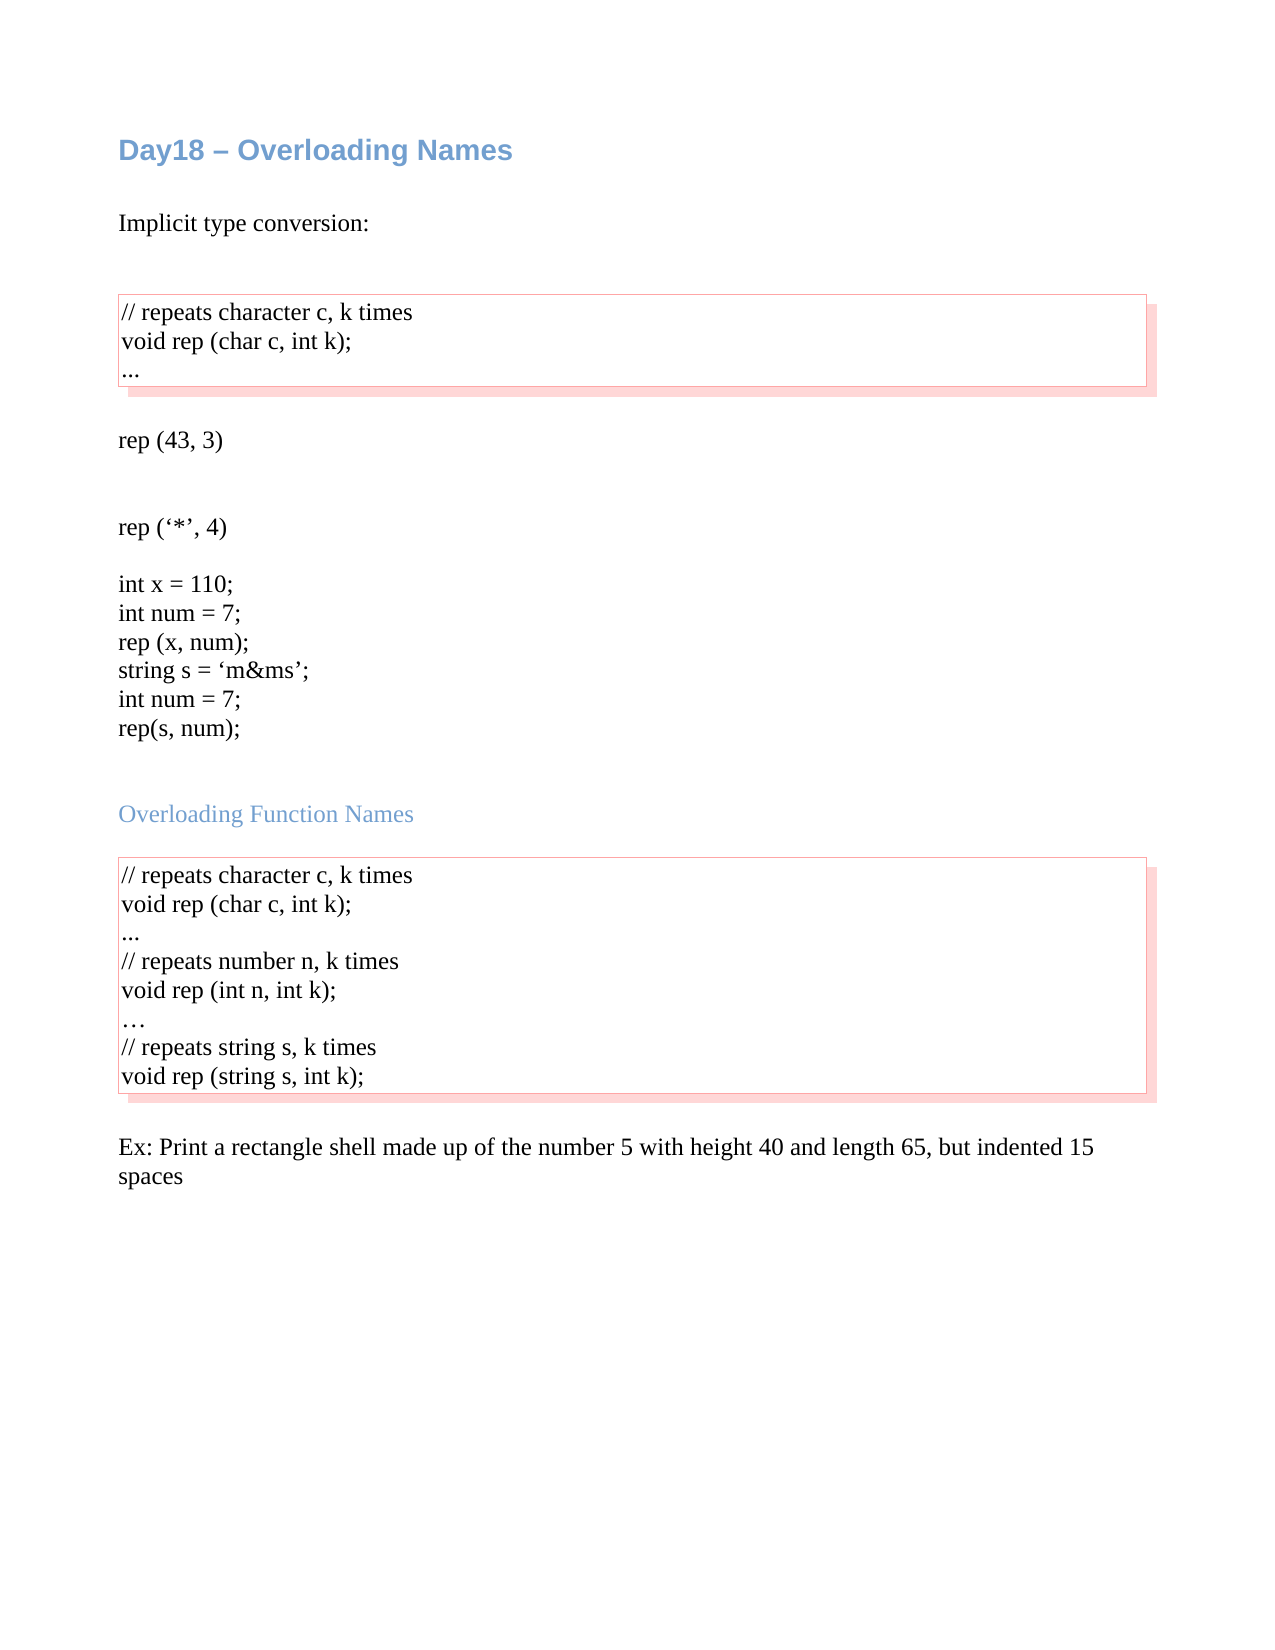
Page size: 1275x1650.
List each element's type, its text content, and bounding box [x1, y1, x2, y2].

text // repeats string s, k times [119, 1029, 1146, 1058]
table_header [638, 397, 1157, 483]
text Ex: Print a rectangle shell made up of the number 5 with height 40 and length 65, but indented 15 spaces [118, 1132, 1157, 1190]
table_cell int x = 110; int num = 7; rep (x, num); [118, 569, 637, 656]
text … [119, 1001, 1146, 1029]
text void rep (char c, int k); [119, 886, 1146, 914]
subtitle Day18 – Overloading Names [118, 133, 1157, 166]
text // repeats number n, k times [119, 943, 1146, 972]
text // repeats character c, k times [119, 858, 1146, 886]
text Overloading Function Names [118, 799, 1157, 828]
text Implicit type conversion: [118, 208, 1157, 236]
text void rep (int n, int k); [119, 972, 1146, 1001]
table_cell string s = ‘m&ms’; int num = 7; rep(s, num); [118, 656, 637, 742]
text void rep (char c, int k); [119, 323, 1146, 351]
text // repeats character c, k times [119, 295, 1146, 323]
table_header rep (43, 3) [118, 397, 637, 483]
text void rep (string s, int k); [119, 1058, 1146, 1093]
text ... [119, 351, 1146, 386]
table_cell [638, 483, 1157, 569]
text ... [119, 914, 1146, 943]
table_cell rep (‘*’, 4) [118, 483, 637, 569]
table_cell [638, 656, 1157, 742]
table_cell [638, 569, 1157, 656]
